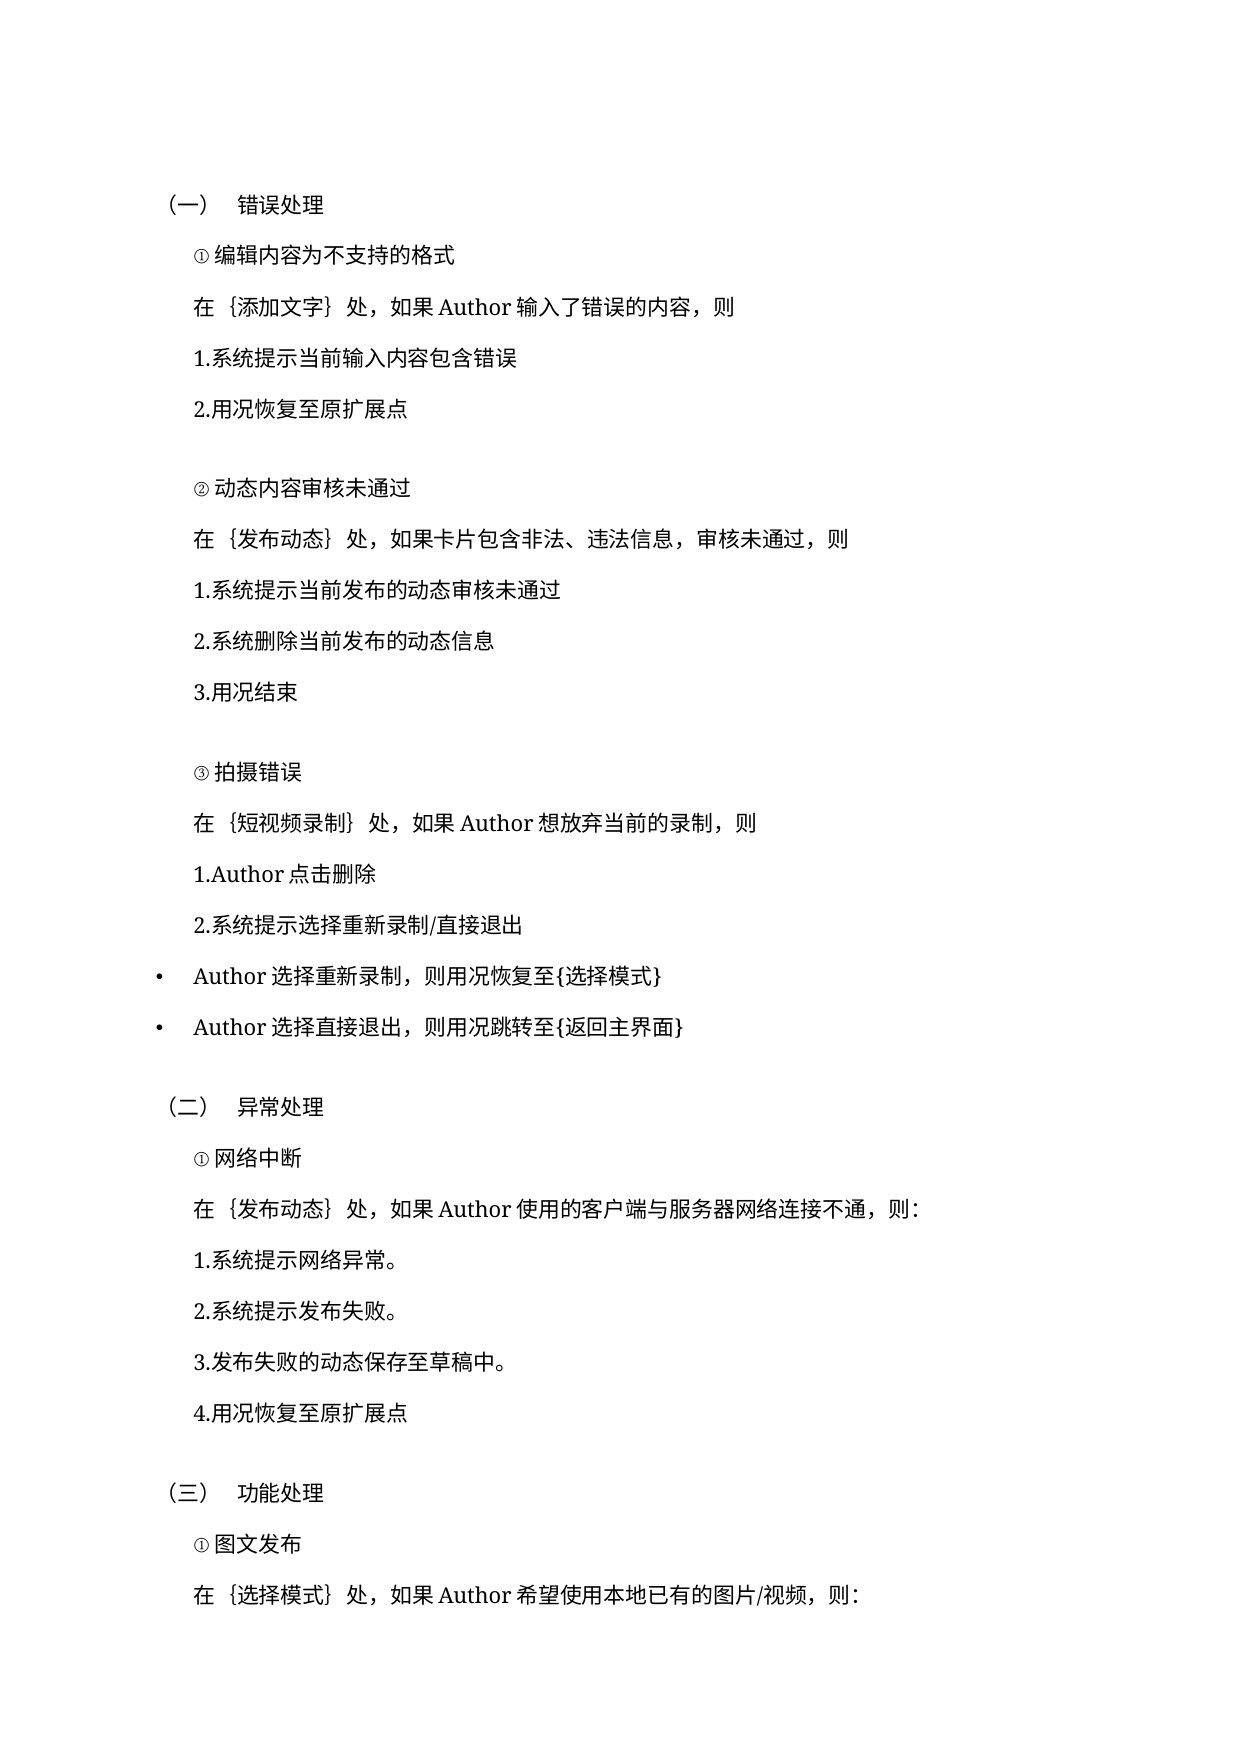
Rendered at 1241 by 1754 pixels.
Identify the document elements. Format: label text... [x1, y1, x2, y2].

list ①编辑内容为不支持的格式 [156, 238, 1122, 270]
list 在｛发布动态｝处，如果Author使用的客户端与服务器网络连接不通，则： [156, 1192, 1122, 1224]
list 3.用况结束 [156, 675, 1122, 707]
list ①图文发布 [156, 1527, 1122, 1558]
list 在｛发布动态｝处，如果卡片包含非法、违法信息，审核未通过，则 [156, 522, 1122, 554]
list 异常处理 [156, 1090, 1122, 1122]
list ①网络中断 [156, 1141, 1122, 1173]
list 1.系统提示网络异常。 [156, 1243, 1122, 1275]
list 功能处理 [156, 1476, 1122, 1508]
list 在｛短视频录制｝处，如果Author想放弃当前的录制，则 [156, 806, 1122, 838]
list 4.用况恢复至原扩展点 [156, 1396, 1122, 1428]
list 1.Author点击删除 [156, 857, 1122, 889]
list Author选择重新录制，则用况恢复至{选择模式} [156, 959, 1122, 991]
list 在｛选择模式｝处，如果Author希望使用本地已有的图片/视频，则： [156, 1578, 1122, 1609]
list Author选择直接退出，则用况跳转至{返回主界面} [156, 1010, 1122, 1042]
list ②动态内容审核未通过 [156, 471, 1122, 503]
list 1.系统提示当前输入内容包含错误 [156, 341, 1122, 372]
list 2.用况恢复至原扩展点 [156, 392, 1122, 423]
list 2.系统提示发布失败。 [156, 1294, 1122, 1326]
list 2.系统删除当前发布的动态信息 [156, 624, 1122, 656]
list ③拍摄错误 [156, 755, 1122, 787]
list 2.系统提示选择重新录制/直接退出 [156, 908, 1122, 940]
list 1.系统提示当前发布的动态审核未通过 [156, 573, 1122, 605]
list 3.发布失败的动态保存至草稿中。 [156, 1345, 1122, 1377]
list 错误处理 [156, 188, 1122, 219]
list 在｛添加文字｝处，如果Author输入了错误的内容，则 [156, 289, 1122, 321]
